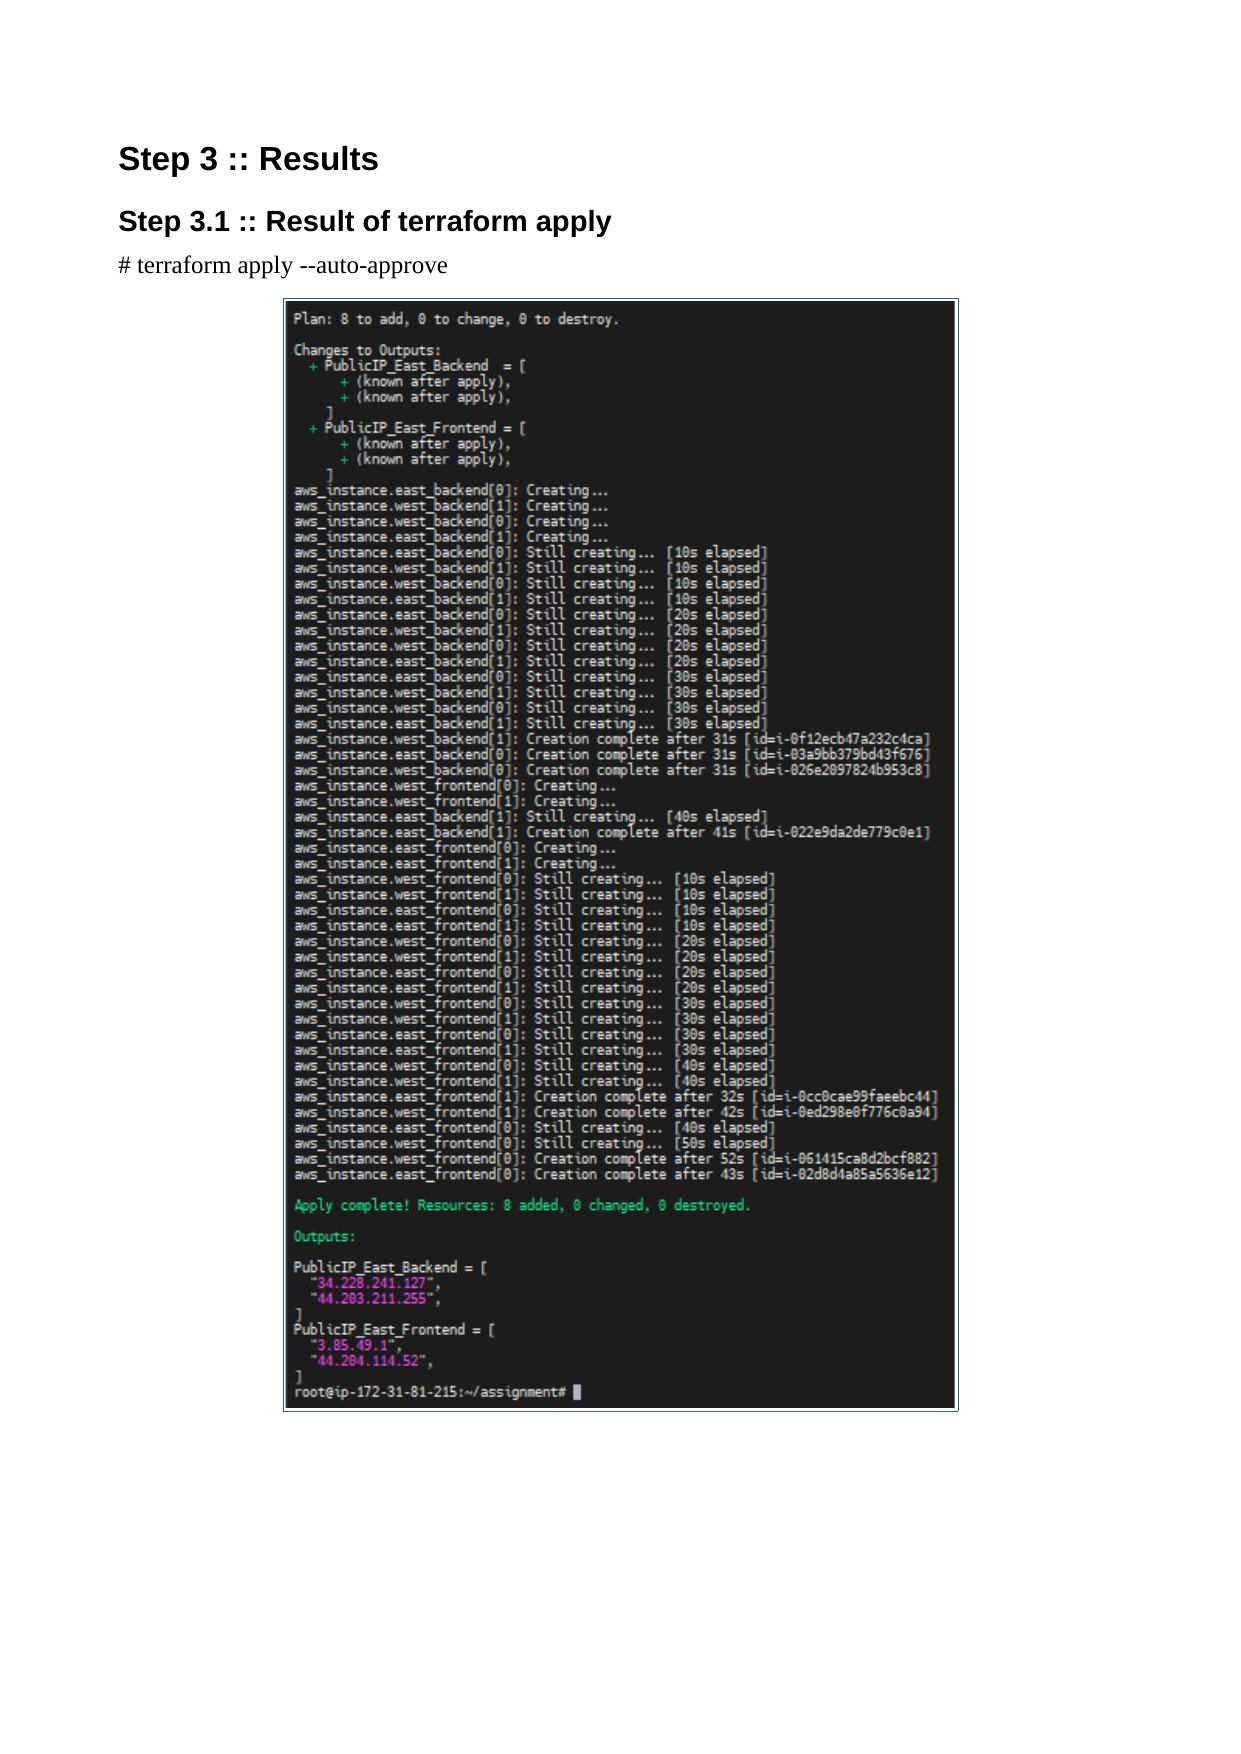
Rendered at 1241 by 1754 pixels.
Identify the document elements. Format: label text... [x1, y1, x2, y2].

subtitle Step 3.1 :: Result of terraform apply [118, 204, 1122, 238]
text # terraform apply --auto-approve [118, 251, 1122, 279]
picture [285, 301, 955, 1408]
subtitle Step 3 :: Results [118, 139, 1122, 177]
